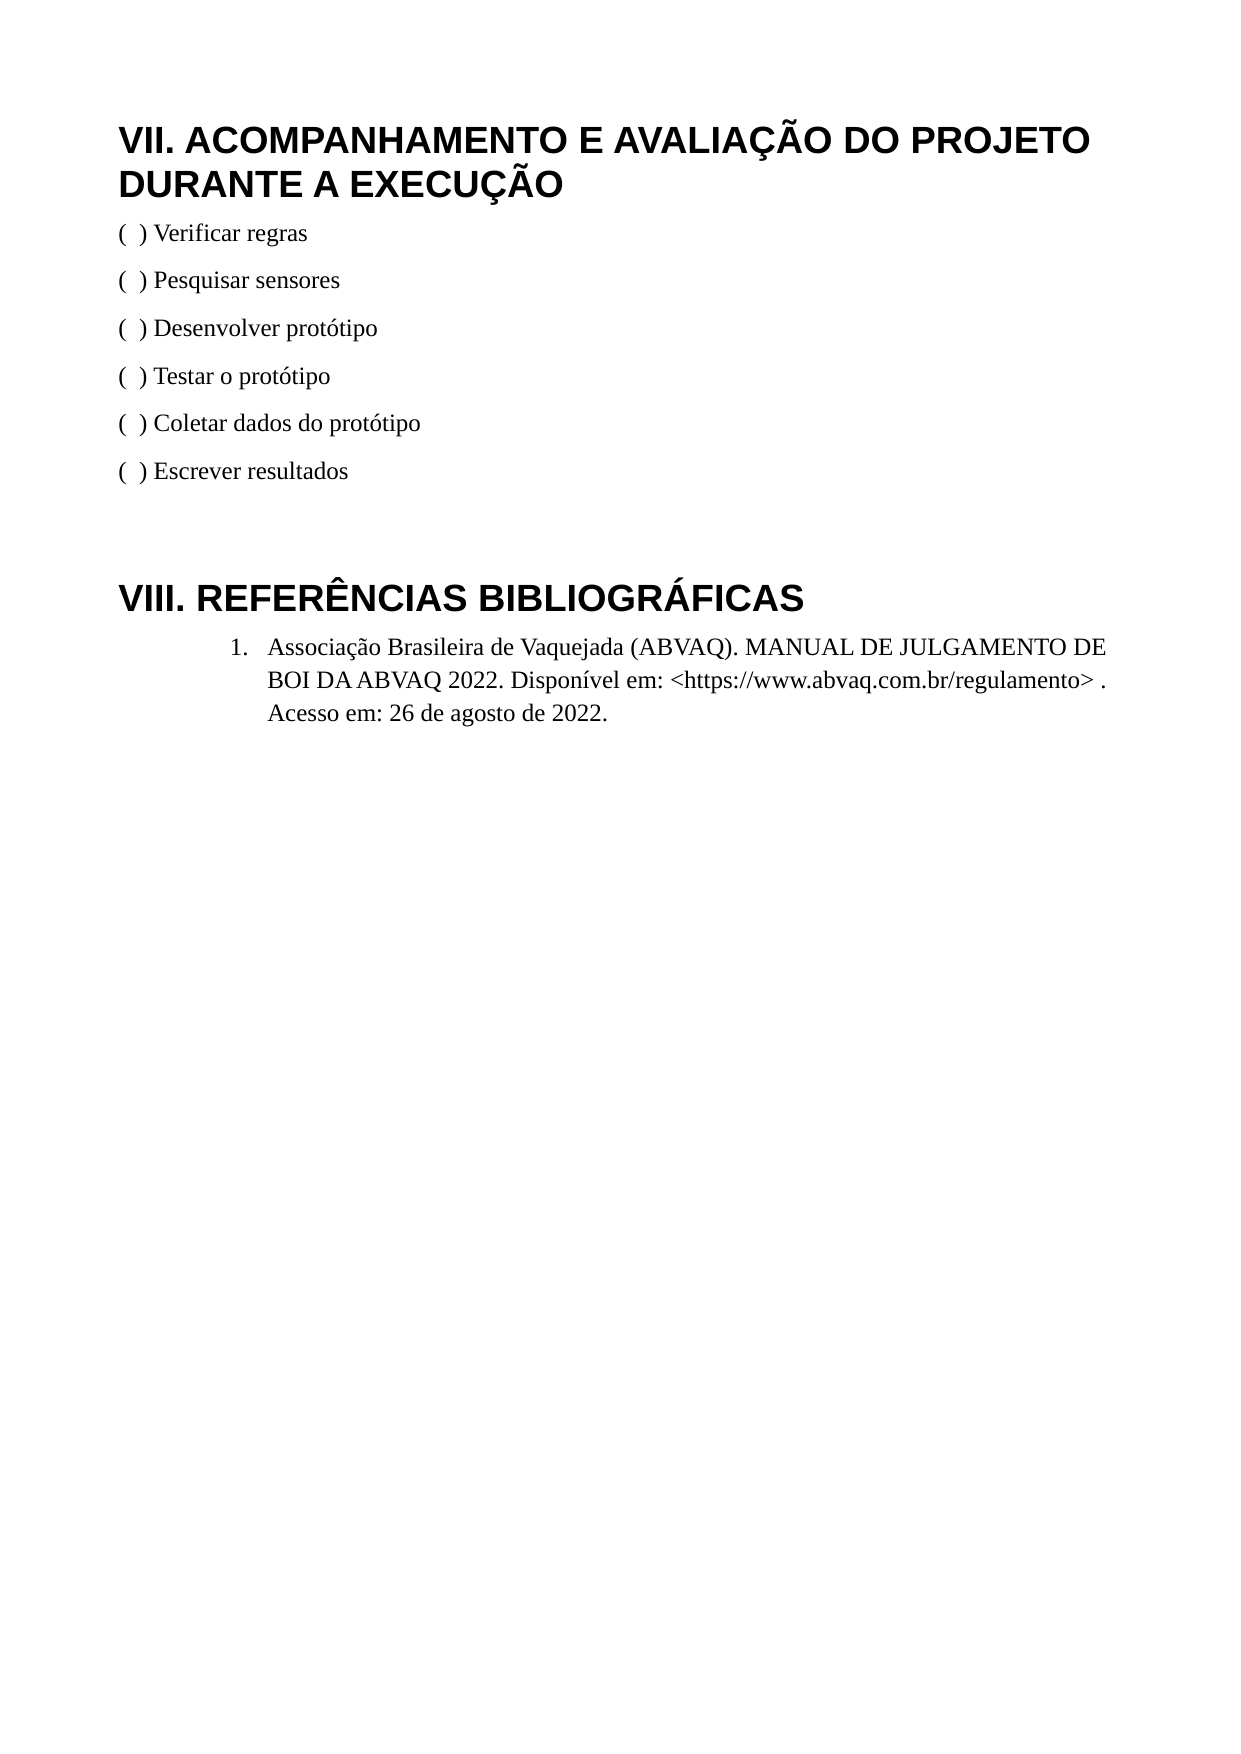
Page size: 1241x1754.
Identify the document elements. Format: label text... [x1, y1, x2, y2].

subtitle VII. ACOMPANHAMENTO E AVALIAÇÃO DO PROJETO DURANTE A EXECUÇÃO [118, 118, 1122, 205]
text ( ) Escrever resultados [118, 456, 1122, 485]
text ( ) Testar o protótipo [118, 361, 1122, 389]
text ( ) Pesquisar sensores [118, 266, 1122, 294]
list Associação Brasileira de Vaquejada (ABVAQ). MANUAL DE JULGAMENTO DE BOI DA ABVAQ 2022. Disponível em: <https://www.abvaq.com.br/regulamento> . Acesso em: 26 de agosto de 2022. [229, 632, 1122, 727]
text ( ) Desenvolver protótipo [118, 313, 1122, 342]
text ( ) Coletar dados do protótipo [118, 408, 1122, 437]
text ( ) Verificar regras [118, 218, 1122, 247]
subtitle VIII. REFERÊNCIAS BIBLIOGRÁFICAS [118, 576, 1122, 620]
